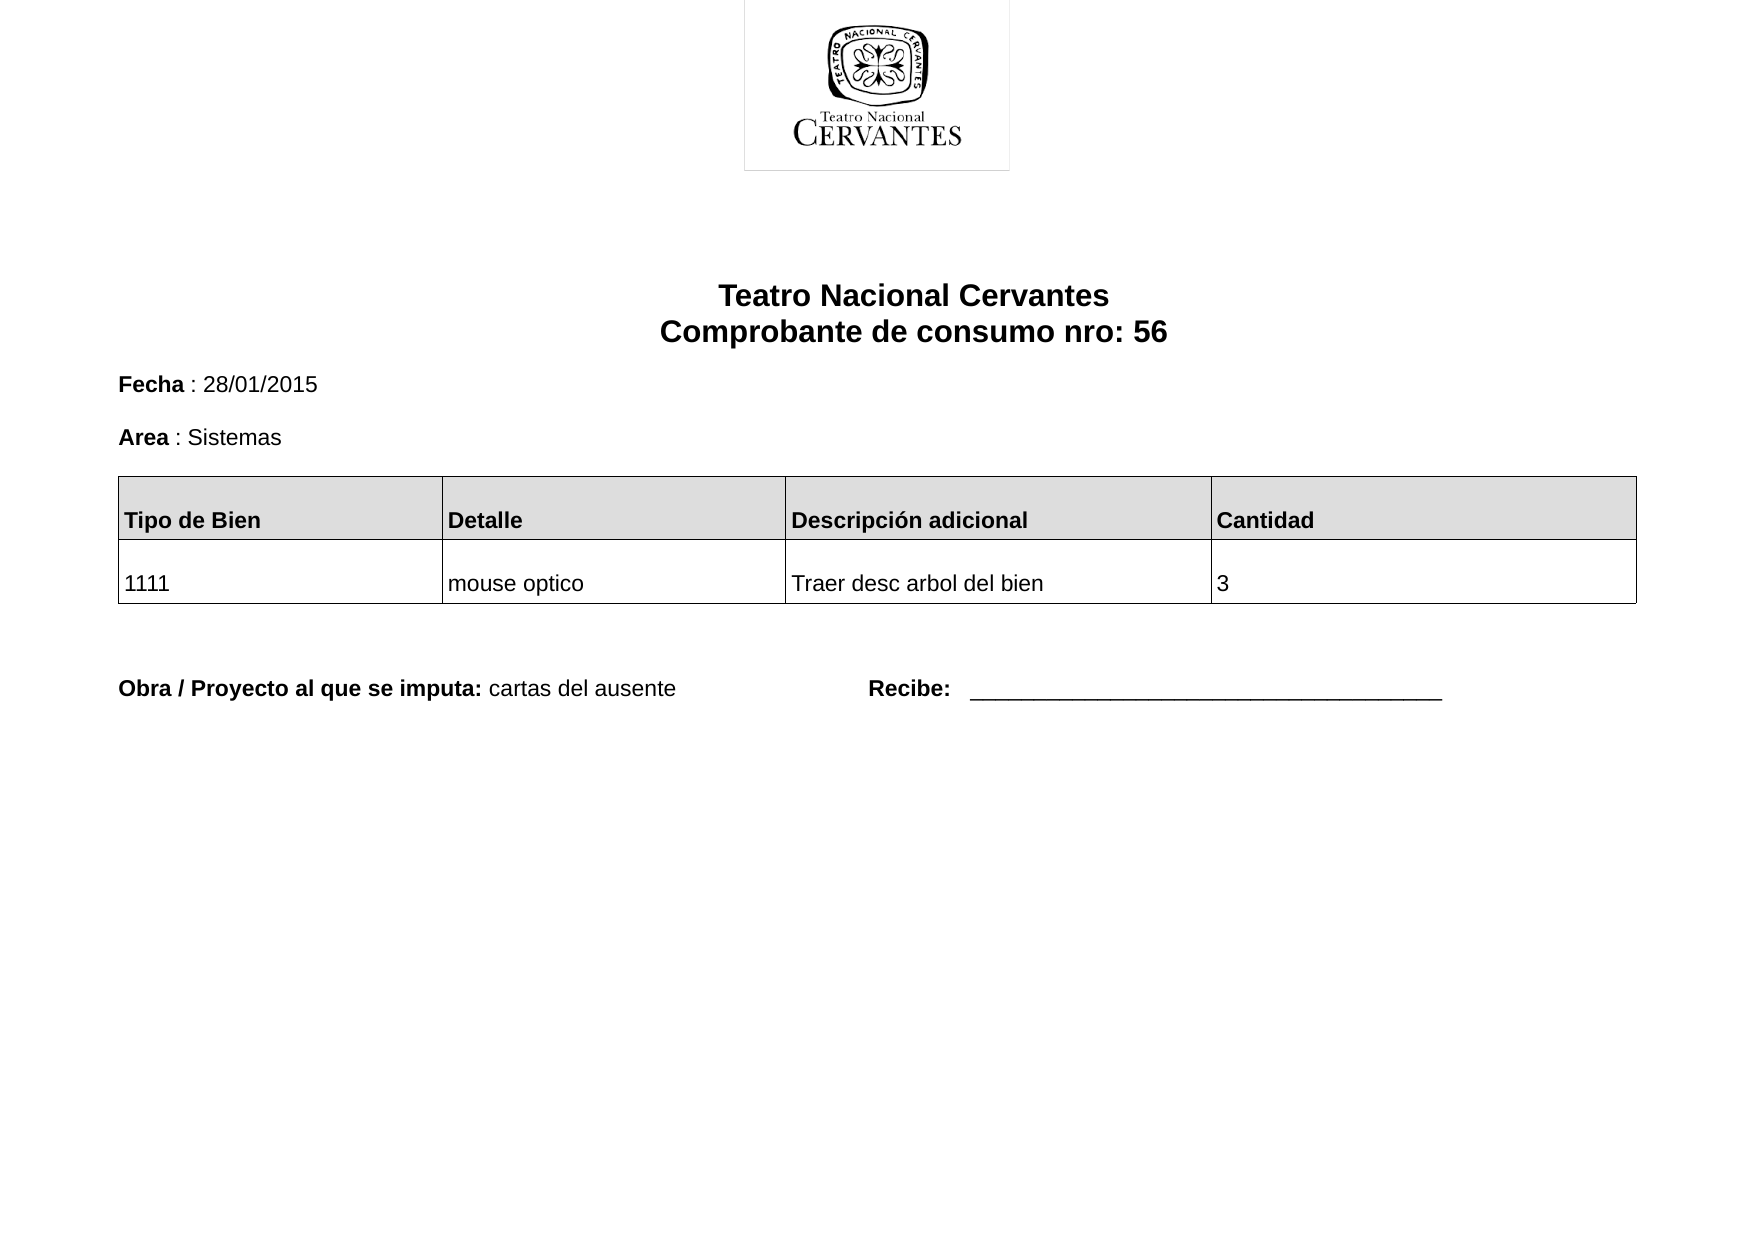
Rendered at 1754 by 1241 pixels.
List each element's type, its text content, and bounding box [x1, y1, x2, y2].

text Obra / Proyecto al que se imputa: cartas del ausente Recibe: _____________________________________ [118, 675, 1636, 701]
text Area : Sistemas [118, 423, 1636, 450]
table_header Tipo de Bien [119, 477, 442, 539]
table_cell 1111 [119, 540, 442, 603]
table_header Descripción adicional [786, 477, 1211, 539]
table_cell 3 [1212, 540, 1636, 603]
table_header Detalle [443, 477, 785, 539]
picture [744, 0, 1010, 171]
table_header Cantidad [1212, 477, 1636, 539]
table_cell Traer desc arbol del bien [786, 540, 1211, 603]
table_cell mouse optico [443, 540, 785, 603]
text Teatro Nacional Cervantes [118, 277, 1636, 313]
text Fecha : 28/01/2015 [118, 371, 1636, 397]
text Comprobante de consumo nro: 56 [118, 313, 1636, 349]
